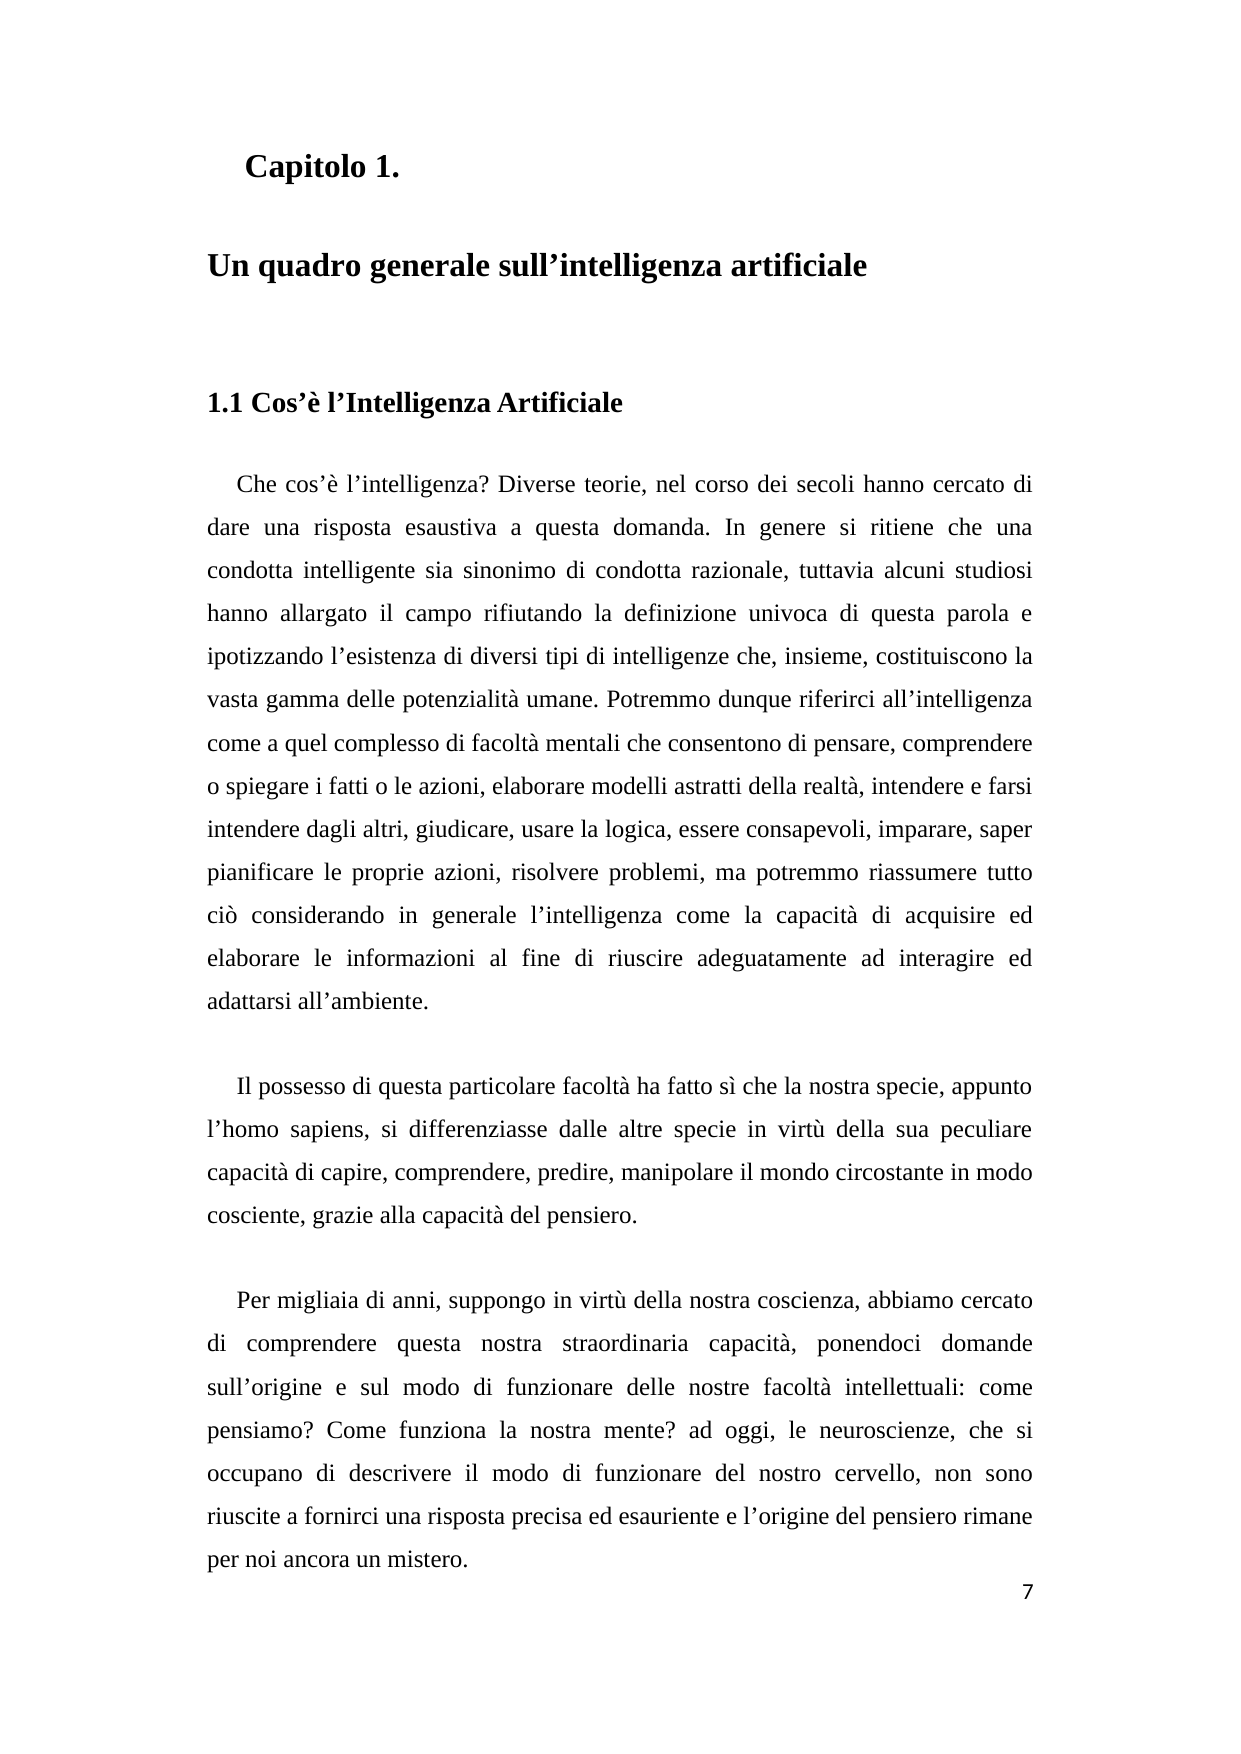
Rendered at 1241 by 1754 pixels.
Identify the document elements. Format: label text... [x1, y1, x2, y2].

text Il possesso di questa particolare facoltà ha fatto sì che la nostra specie, appunto l’homo sapiens, si differenziasse dalle altre specie in virtù della sua peculiare capacità di capire, comprendere, predire, manipolare il mondo circostante in modo cosciente, grazie alla capacità del pensiero. [207, 1071, 1033, 1229]
subtitle 1.1 Cos’è l’Intelligenza Artificiale [207, 385, 1033, 419]
subtitle Un quadro generale sull’intelligenza artificiale [207, 245, 1033, 284]
text Che cos’è l’intelligenza? Diverse teorie, nel corso dei secoli hanno cercato di dare una risposta esaustiva a questa domanda. In genere si ritiene che una condotta intelligente sia sinonimo di condotta razionale, tuttavia alcuni studiosi hanno allargato il campo rifiutando la definizione univoca di questa parola e ipotizzando l’esistenza di diversi tipi di intelligenze che, insieme, costituiscono la vasta gamma delle potenzialità umane. Potremmo dunque riferirci all’intelligenza come a quel complesso di facoltà mentali che consentono di pensare, comprendere o spiegare i fatti o le azioni, elaborare modelli astratti della realtà, intendere e farsi intendere dagli altri, giudicare, usare la logica, essere consapevoli, imparare, saper pianificare le proprie azioni, risolvere problemi, ma potremmo riassumere tutto ciò considerando in generale l’intelligenza come la capacità di acquisire ed elaborare le informazioni al fine di riuscire adeguatamente ad interagire ed adattarsi all’ambiente. [207, 469, 1033, 1015]
text Per migliaia di anni, suppongo in virtù della nostra coscienza, abbiamo cercato di comprendere questa nostra straordinaria capacità, ponendoci domande sull’origine e sul modo di funzionare delle nostre facoltà intellettuali: come pensiamo? Come funziona la nostra mente? ad oggi, le neuroscienze, che si occupano di descrivere il modo di funzionare del nostro cervello, non sono riuscite a fornirci una risposta precisa ed esauriente e l’origine del pensiero rimane per noi ancora un mistero. [207, 1285, 1033, 1573]
